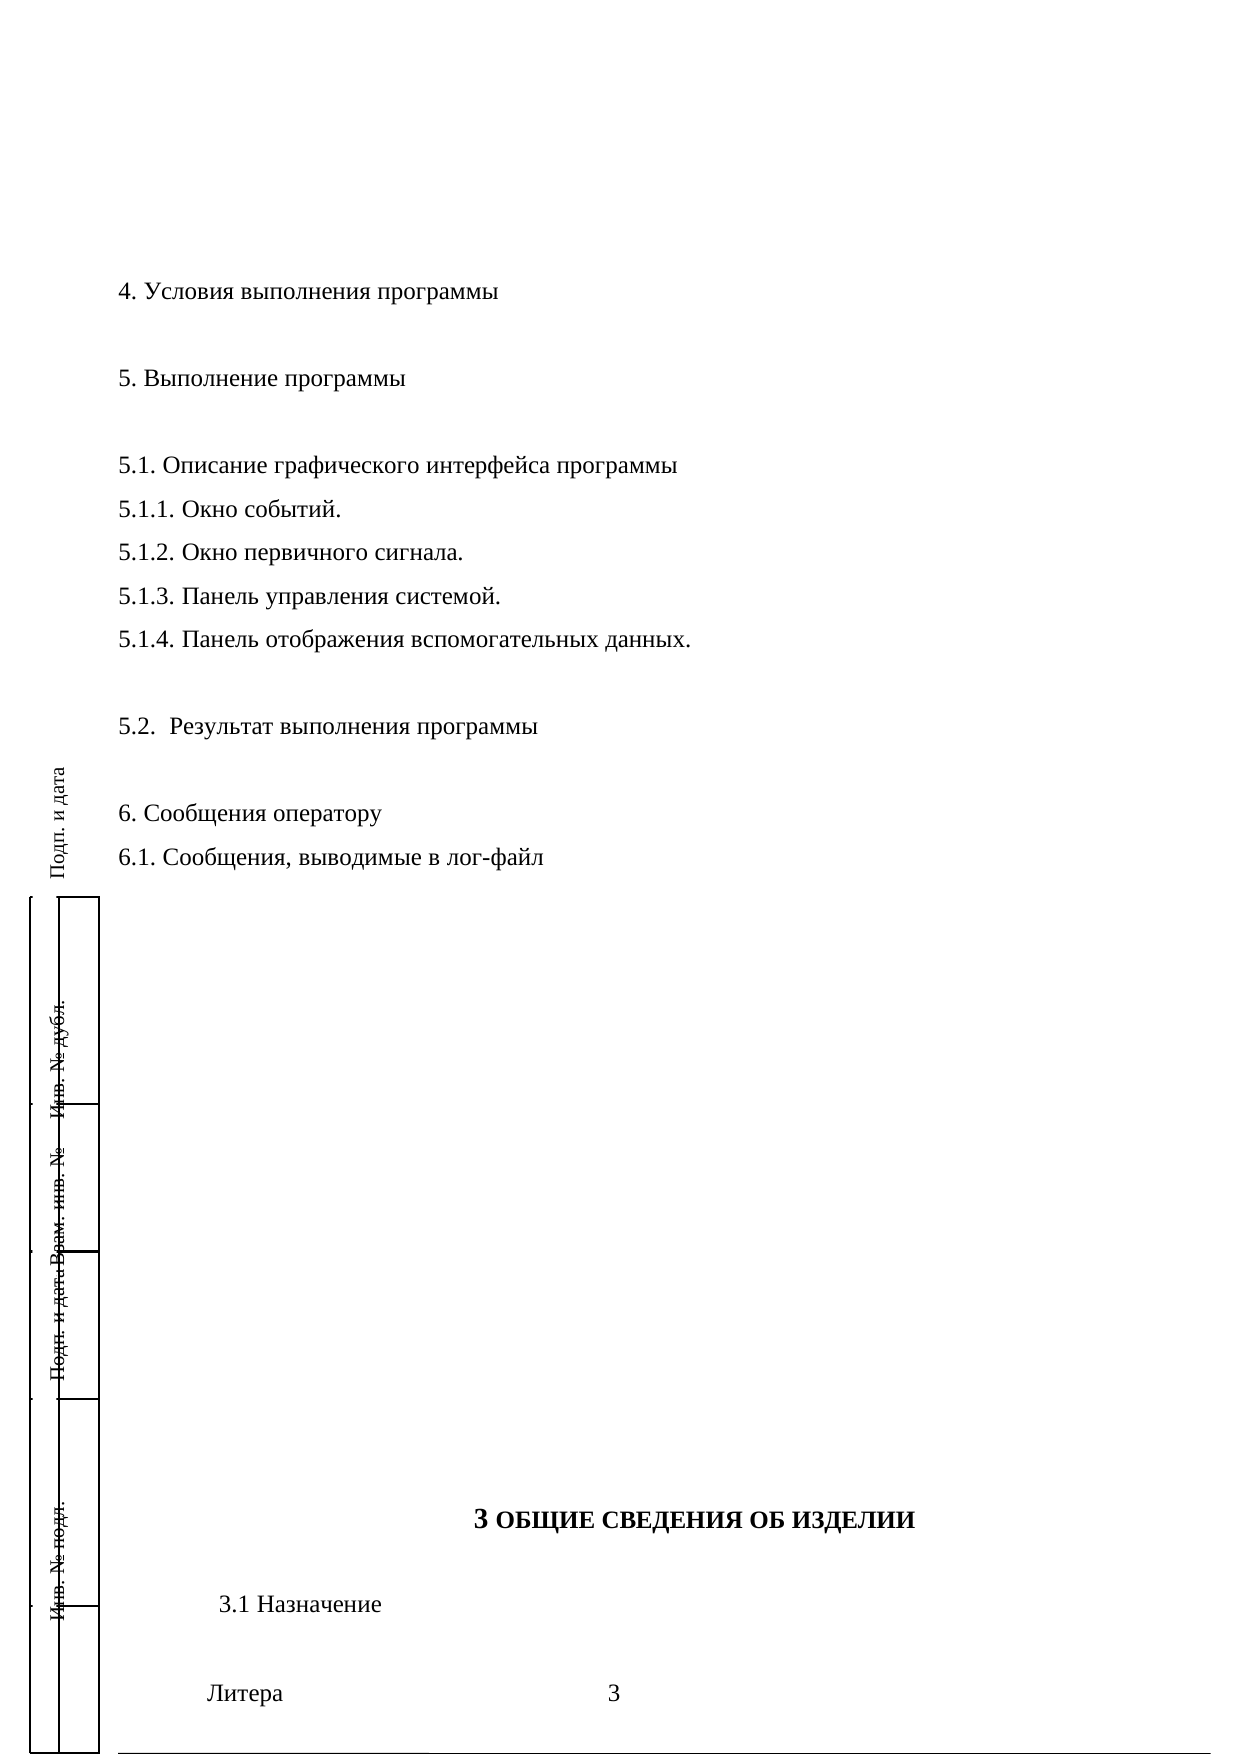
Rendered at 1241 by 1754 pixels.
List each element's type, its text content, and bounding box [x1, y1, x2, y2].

text 5.1.1. Окно событий. [118, 493, 1181, 522]
subtitle Назначение [136, 1589, 1181, 1618]
text 6. Сообщения оператору [118, 798, 1181, 827]
text 5.1. Описание графического интерфейса программы [118, 450, 1181, 479]
text 5. Выполнение программы [118, 363, 1181, 392]
text 5.1.2. Окно первичного сигнала. [118, 537, 1181, 566]
text 5.2. Результат выполнения программы [118, 711, 1181, 740]
text 6.1. Сообщения, выводимые в лог-файл [118, 842, 1181, 871]
text 5.1.4. Панель отображения вспомогательных данных. [118, 624, 1181, 653]
subtitle Общие сведения об изделии [218, 1501, 1181, 1535]
text 4. Условия выполнения программы [118, 276, 1181, 305]
text 5.1.3. Панель управления системой. [118, 581, 1181, 609]
